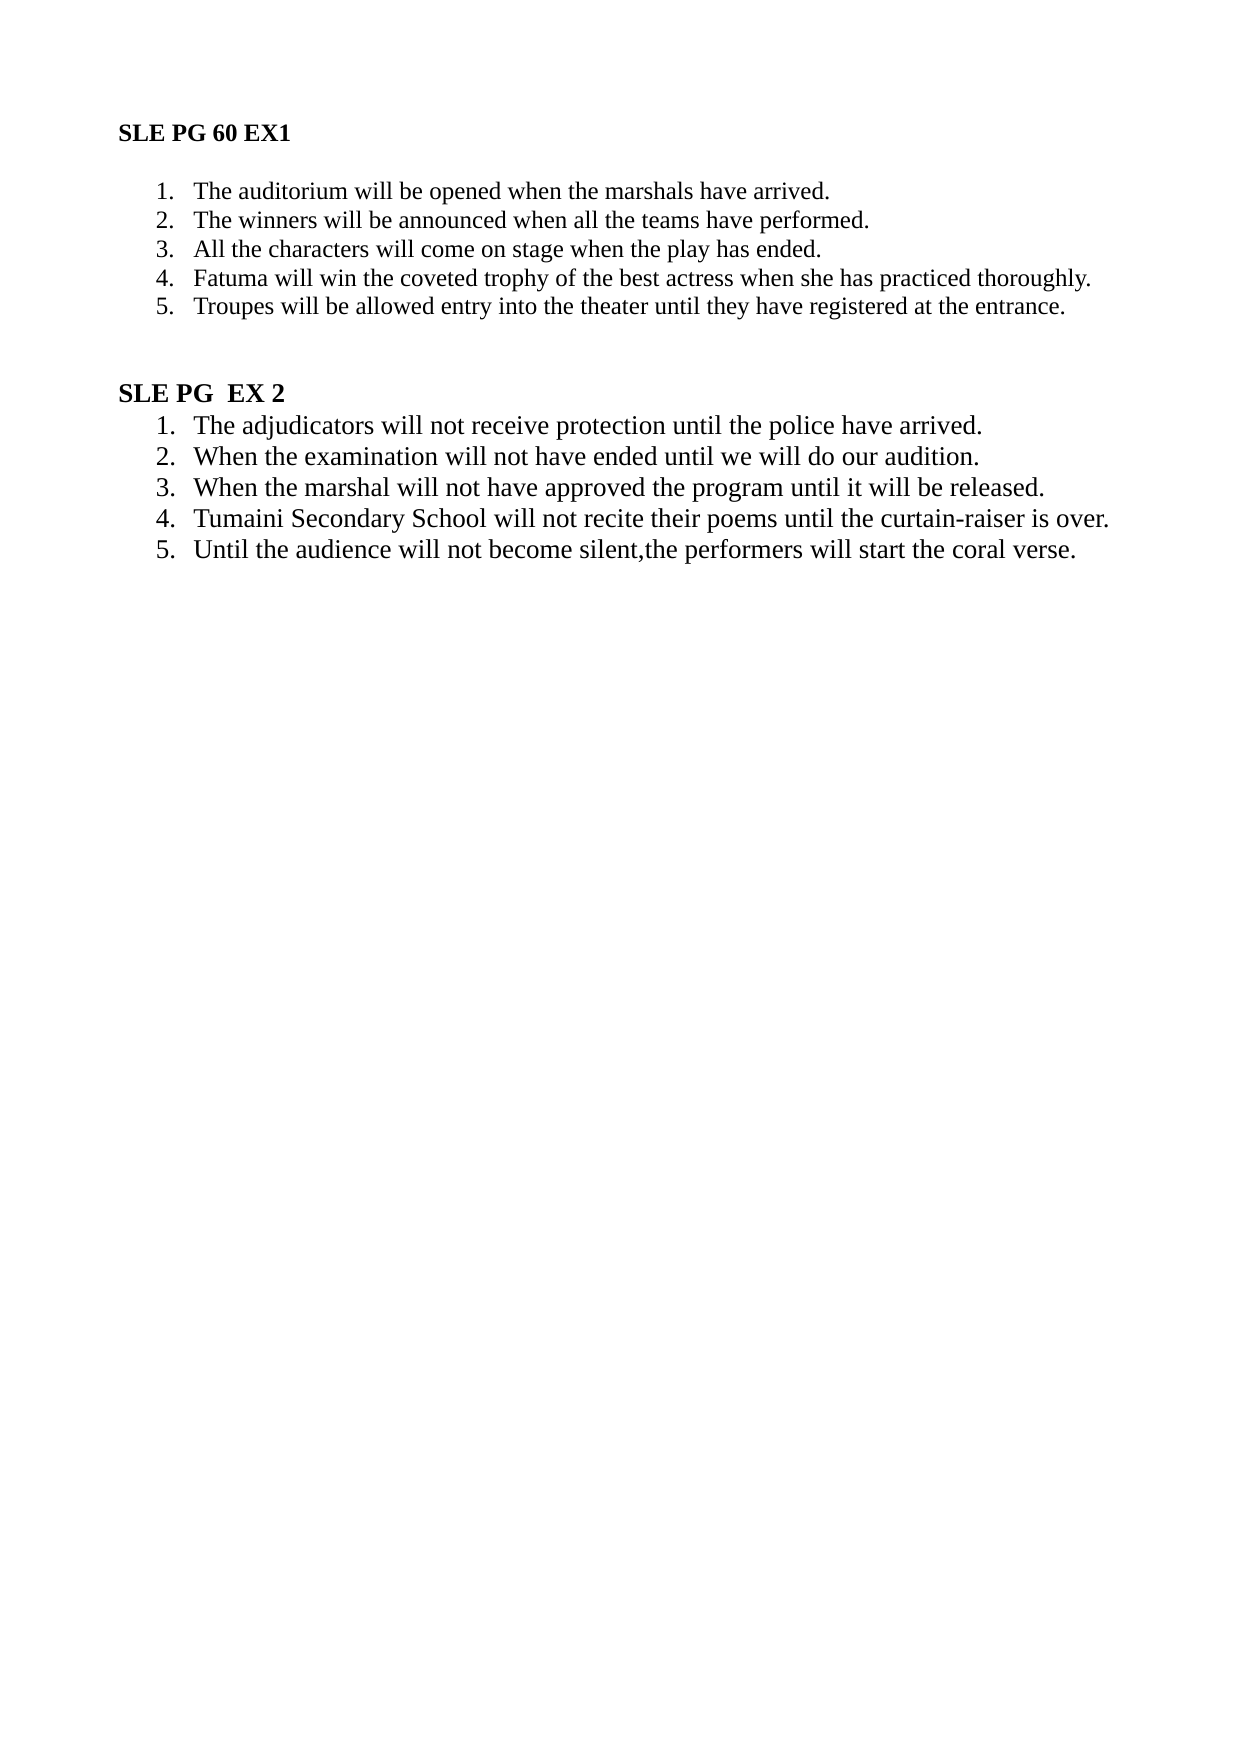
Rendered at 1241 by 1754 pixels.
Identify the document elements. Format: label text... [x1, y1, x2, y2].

list When the examination will not have ended until we will do our audition. [156, 440, 1122, 471]
list The auditorium will be opened when the marshals have arrived. [156, 176, 1122, 205]
list Fatuma will win the coveted trophy of the best actress when she has practiced thoroughly. [156, 263, 1122, 291]
list The winners will be announced when all the teams have performed. [156, 205, 1122, 234]
list Troupes will be allowed entry into the theater until they have registered at the entrance. [156, 291, 1122, 320]
list Tumaini Secondary School will not recite their poems until the curtain-raiser is over. [156, 502, 1122, 533]
list The adjudicators will not receive protection until the police have arrived. [156, 409, 1122, 440]
list When the marshal will not have approved the program until it will be released. [156, 471, 1122, 502]
list Until the audience will not become silent,the performers will start the coral verse. [156, 533, 1122, 564]
list All the characters will come on stage when the play has ended. [156, 234, 1122, 263]
text SLE PG EX 2 [118, 378, 1122, 409]
